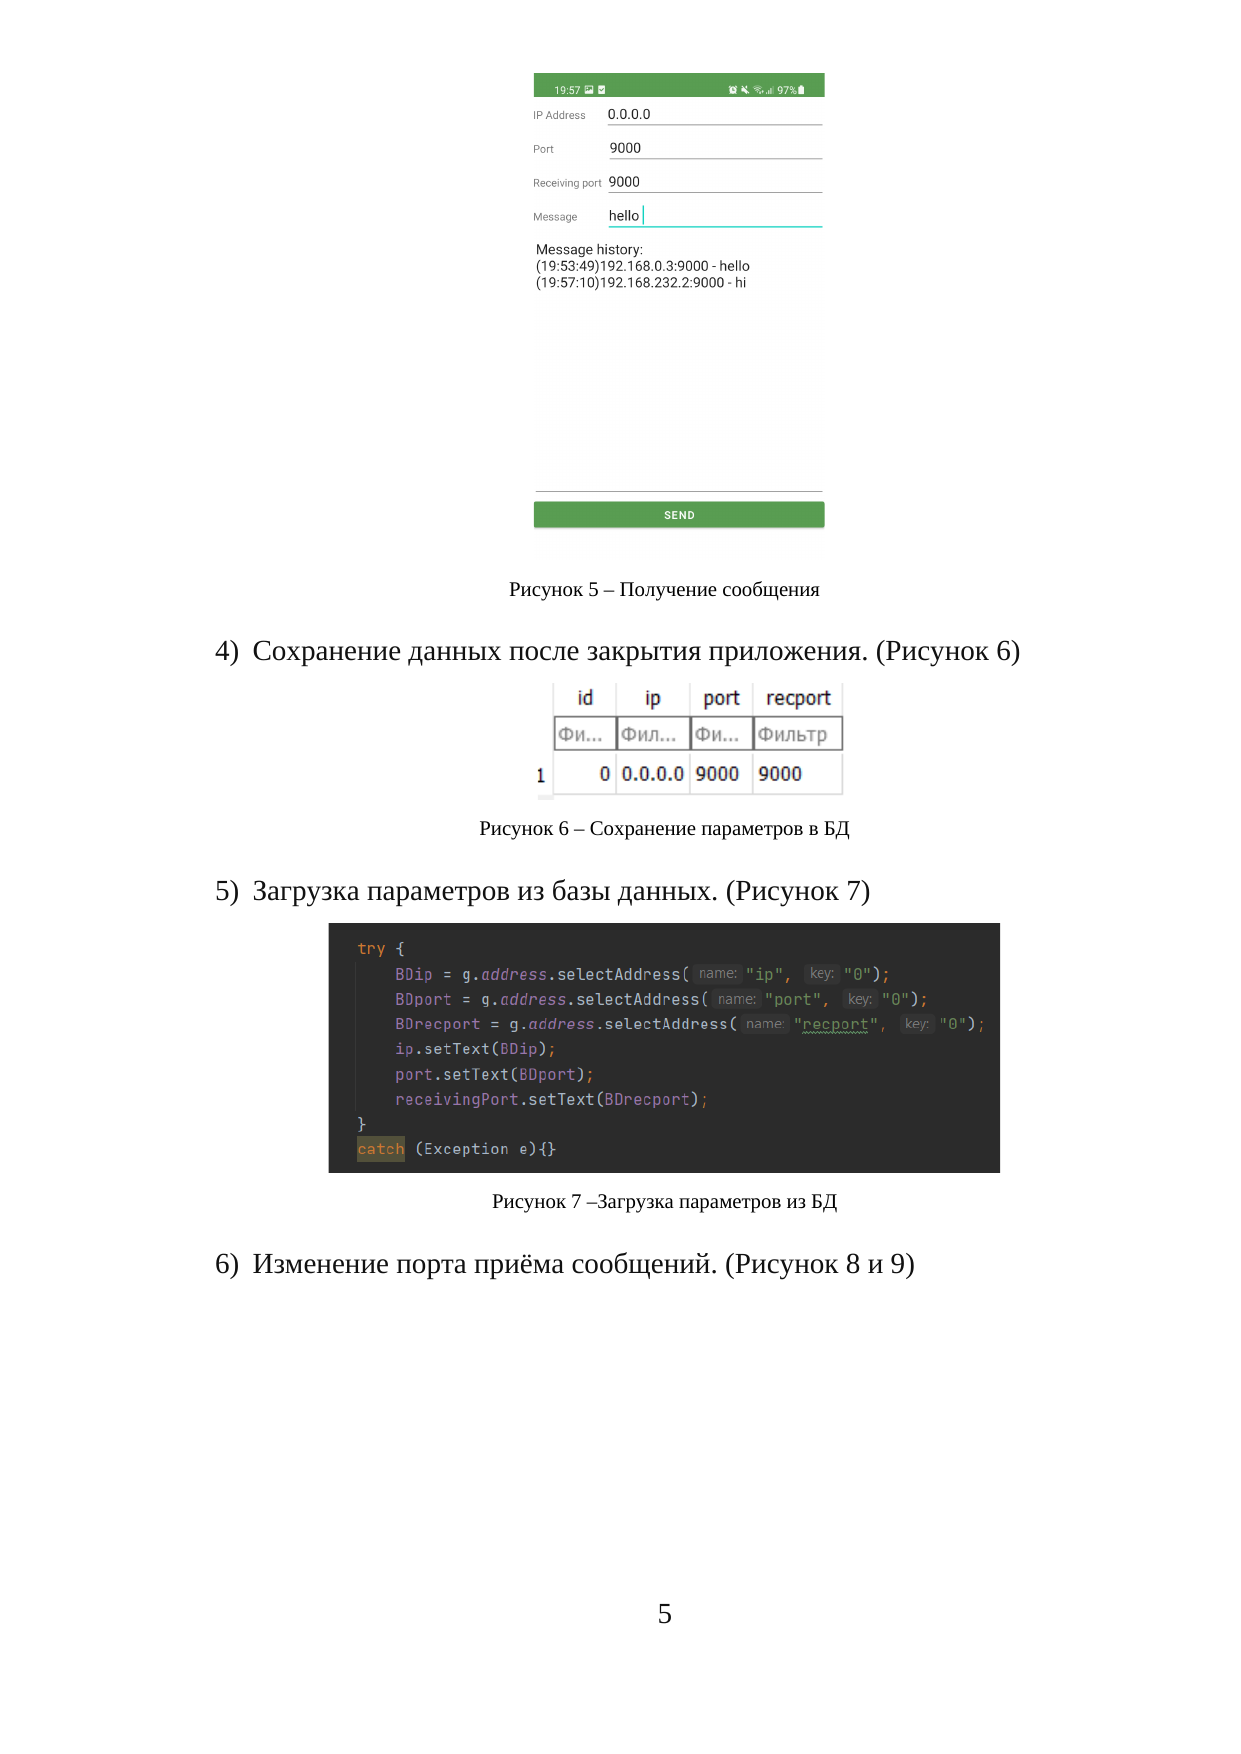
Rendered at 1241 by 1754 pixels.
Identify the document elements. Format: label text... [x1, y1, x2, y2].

list Изменение порта приёма сообщений. (Рисунок 8 и 9) [915, 1246, 1152, 1279]
list Сохранение данных после закрытия приложения. (Рисунок 6) [1021, 633, 1152, 667]
text Рисунок 6 – Сохранение параметров в БД [177, 816, 479, 840]
text Рисунок 7 –Загрузка параметров из БД [177, 1189, 492, 1213]
text Рисунок 5 – Получение сообщения [177, 576, 509, 601]
text Рисунок 7 –Загрузка параметров из БД [837, 1189, 1152, 1213]
text Рисунок 5 – Получение сообщения [820, 576, 1152, 601]
list Загрузка параметров из базы данных. (Рисунок 7) [871, 873, 1152, 906]
text Рисунок 6 – Сохранение параметров в БД [850, 816, 1152, 840]
